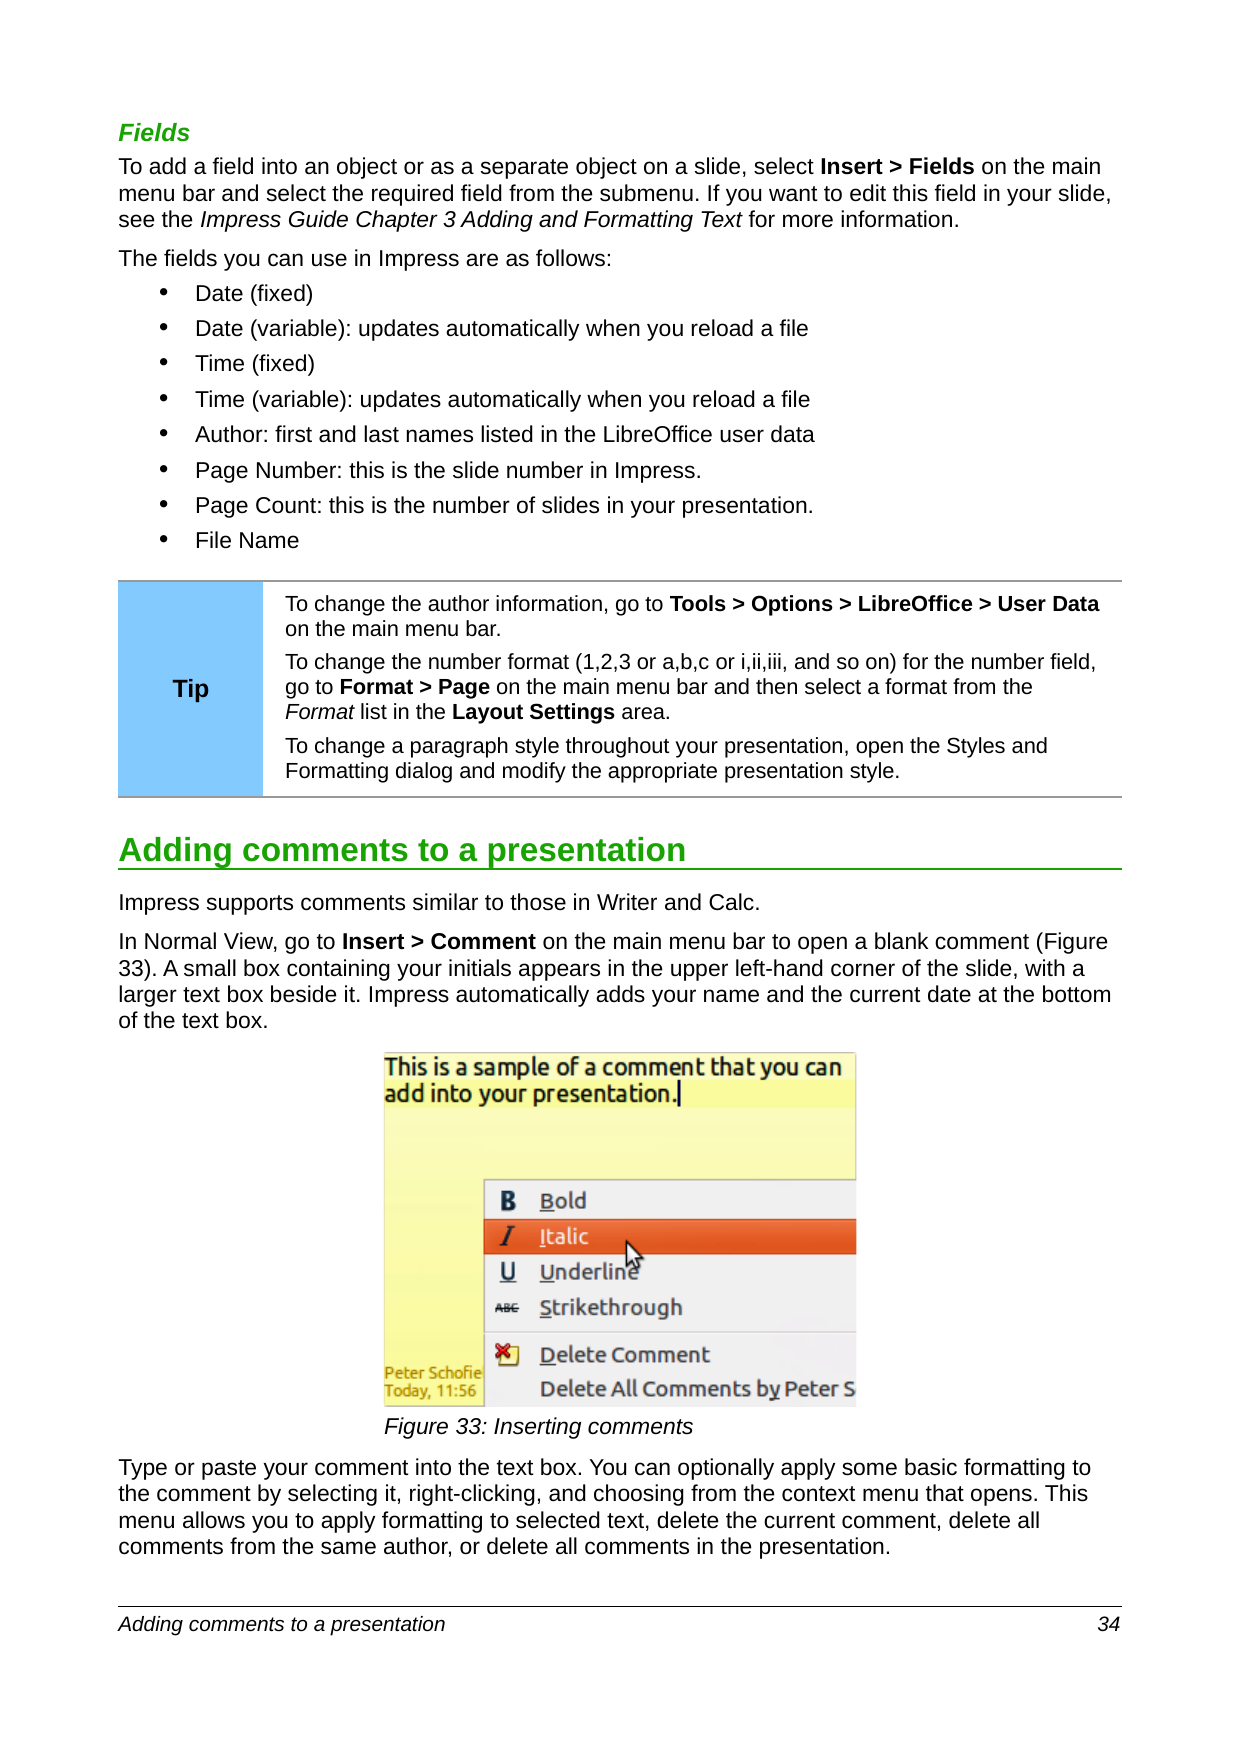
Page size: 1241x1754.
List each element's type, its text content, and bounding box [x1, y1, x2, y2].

table_header Tip [118, 582, 263, 796]
picture [383, 1052, 857, 1407]
text In Normal View, go to Insert > Comment on the main menu bar to open a blank comment (Figure 33). A small box containing your initials appears in the upper left-hand corner of the slide, with a larger text box beside it. Impress automatically adds your name and the current date at the bottom of the text box. [118, 928, 1122, 1033]
list Time (variable): updates automatically when you reload a file [156, 384, 1122, 413]
list Page Count: this is the number of slides in your presentation. [156, 490, 1122, 519]
list The fields you can use in Impress are as follows: [118, 245, 1122, 271]
text To add a field into an object or as a separate object on a slide, select Insert > Fields on the main menu bar and select the required field from the submenu. If you want to edit this field in your slide, see the Impress Guide Chapter 3 Adding and Formatting Text for more information. [118, 153, 1122, 232]
list Page Number: this is the slide number in Impress. [156, 455, 1122, 484]
subtitle Adding comments to a presentation [118, 830, 1122, 868]
subtitle Fields [118, 118, 1122, 147]
text Impress supports comments similar to those in Writer and Calc. [118, 889, 1122, 916]
text Figure 33: Inserting comments [384, 1413, 856, 1439]
list Author: first and last names listed in the LibreOffice user data [156, 419, 1122, 448]
list Date (variable): updates automatically when you reload a file [156, 313, 1122, 342]
list Date (fixed) [156, 278, 1122, 307]
text Type or paste your comment into the text box. You can optionally apply some basic formatting to the comment by selecting it, right-clicking, and choosing from the context menu that opens. This menu allows you to apply formatting to selected text, delete the current comment, delete all comments from the same author, or delete all comments in the presentation. [118, 1454, 1122, 1559]
table_header To change the author information, go to Tools > Options > LibreOffice > User Data on the main menu bar. To change the number format (1,2,3 or a,b,c or i,ii,iii, and so on) for the number field, go to Format > Page on the main menu bar and then select a format from the Format list in the Layout Settings area. To change a paragraph style throughout your presentation, open the Styles and Formatting dialog and modify the appropriate presentation style. [264, 582, 1122, 796]
list Time (fixed) [156, 348, 1122, 378]
list File Name [156, 526, 1122, 555]
